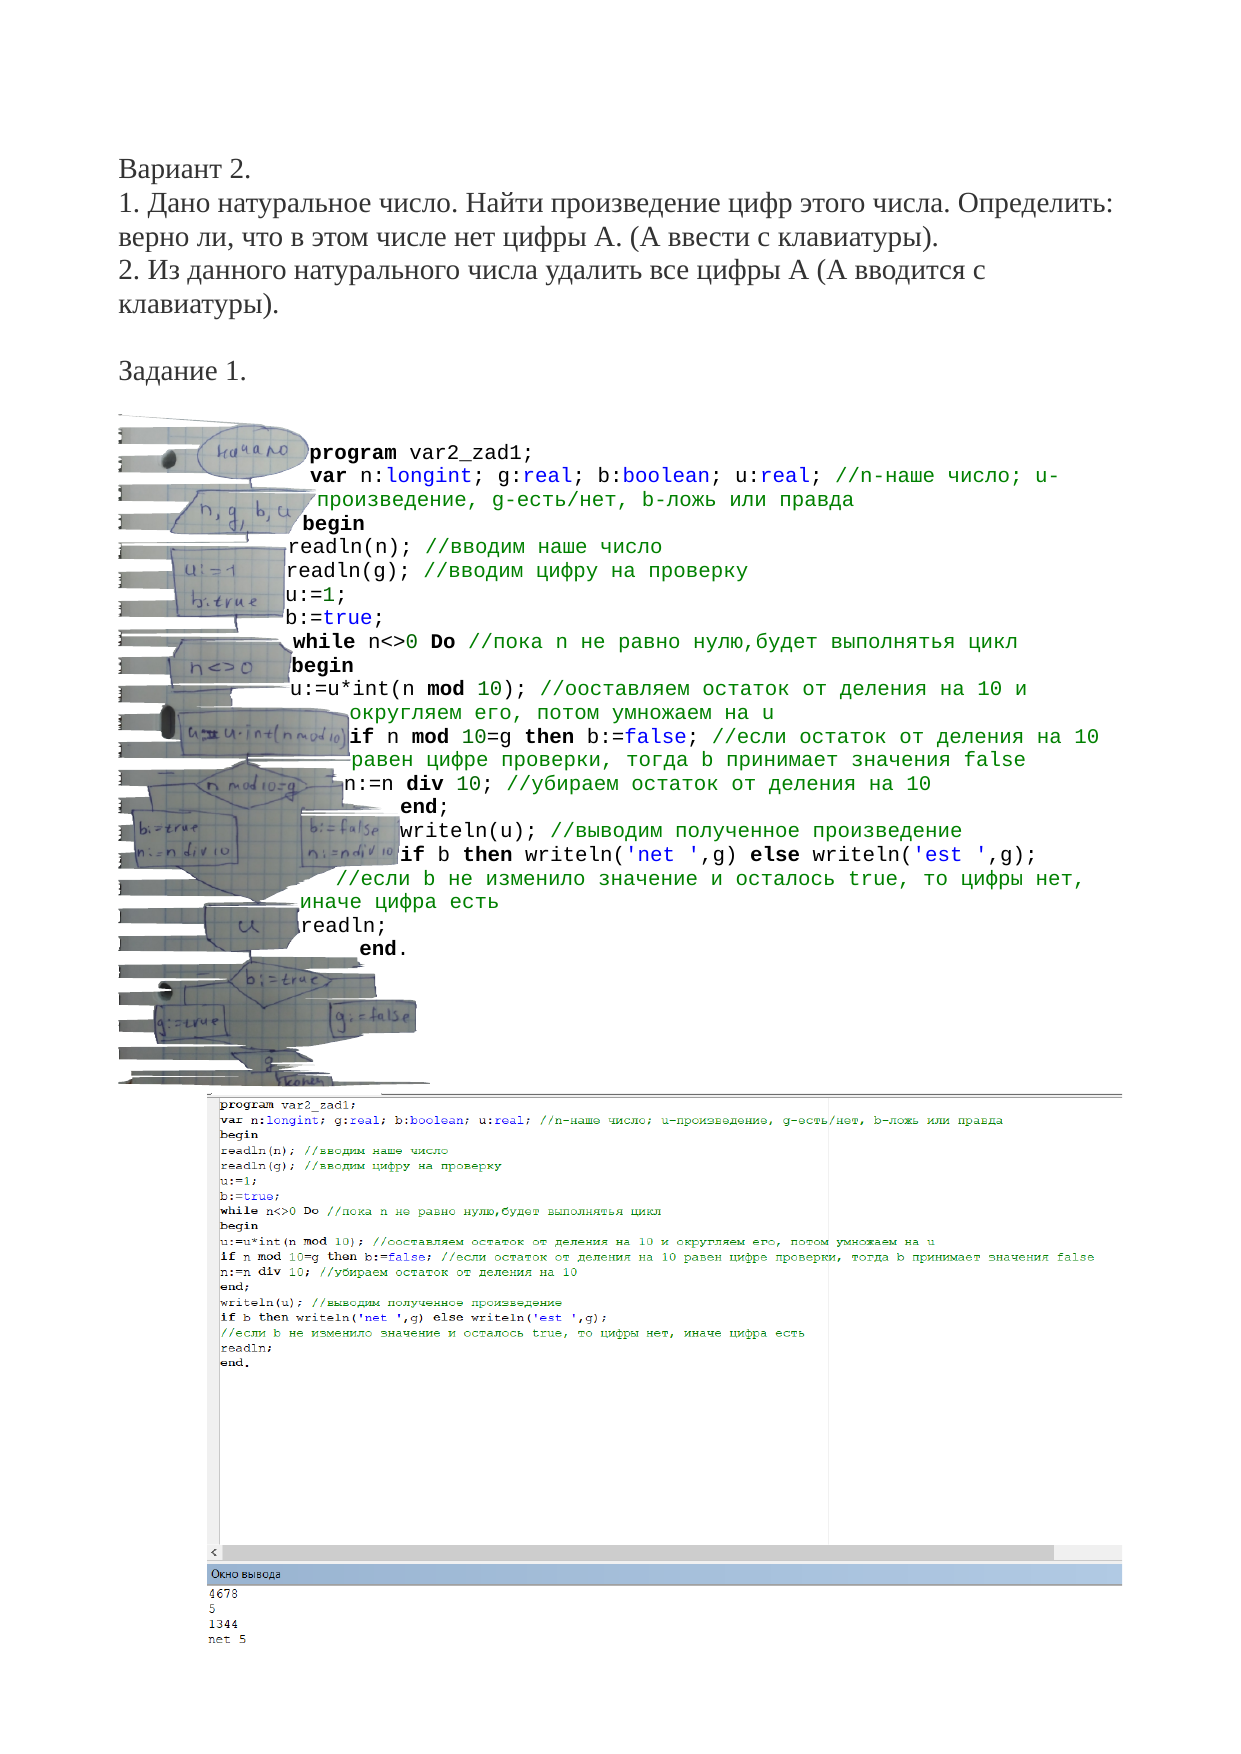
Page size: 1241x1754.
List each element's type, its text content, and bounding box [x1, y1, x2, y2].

text if b then writeln('net ',g) else writeln('est ',g); [351, 844, 1122, 867]
text var n:longint; g:real; b:boolean; u:real; //n-наше число; u-произведение, g-есть/нет, b-ложь или правда [252, 466, 1122, 513]
text while n<>0 Do //пока n не равно нулю,будет выполнятья цикл [122, 631, 1122, 655]
text [118, 617, 235, 629]
text [118, 951, 249, 962]
text begin [289, 655, 1122, 678]
text readln(n); //вводим наше число [122, 536, 1122, 560]
text readln(g); //вводим цифру на проверку [285, 560, 1122, 584]
text u:=1; [285, 584, 1122, 607]
text begin [248, 513, 1122, 536]
text [118, 536, 246, 542]
text //если b не изменило значение и осталось true, то цифры нет, иначе цифра есть [221, 867, 1122, 915]
text if n mod 10=g then b:=false; //если остаток от деления на 10 равен цифре проверки, тогда b принимает значения false [248, 726, 1122, 773]
text [118, 814, 132, 820]
text readln; [295, 915, 1122, 938]
text Вариант 2. 1. Дано натуральное число. Найти произведение цифр этого числа. Определить: верно ли, что в этом числе нет цифры А. (А ввести с клавиатуры). 2. Из данного натурального числа удалить все цифры А (А вводится с клавиатуры). [118, 152, 1122, 319]
text [118, 674, 169, 678]
text [118, 530, 245, 536]
text end; [302, 797, 1122, 820]
text n:=n div 10; //убираем остаток от деления на 10 [333, 773, 1122, 797]
text b:=true; [237, 607, 1122, 631]
text [118, 924, 205, 936]
text program var2_zad1; [299, 442, 1122, 466]
text Задание 1. [118, 353, 1122, 386]
text [118, 589, 174, 601]
text end. [252, 938, 1122, 962]
text writeln(u); //выводим полученное произведение [400, 820, 1122, 844]
text [118, 896, 253, 908]
text u:=u*int(n mod 10); //ооставляем остаток от деления на 10 и округляем его, потом умножаем на u [173, 678, 1122, 726]
text [118, 444, 199, 456]
